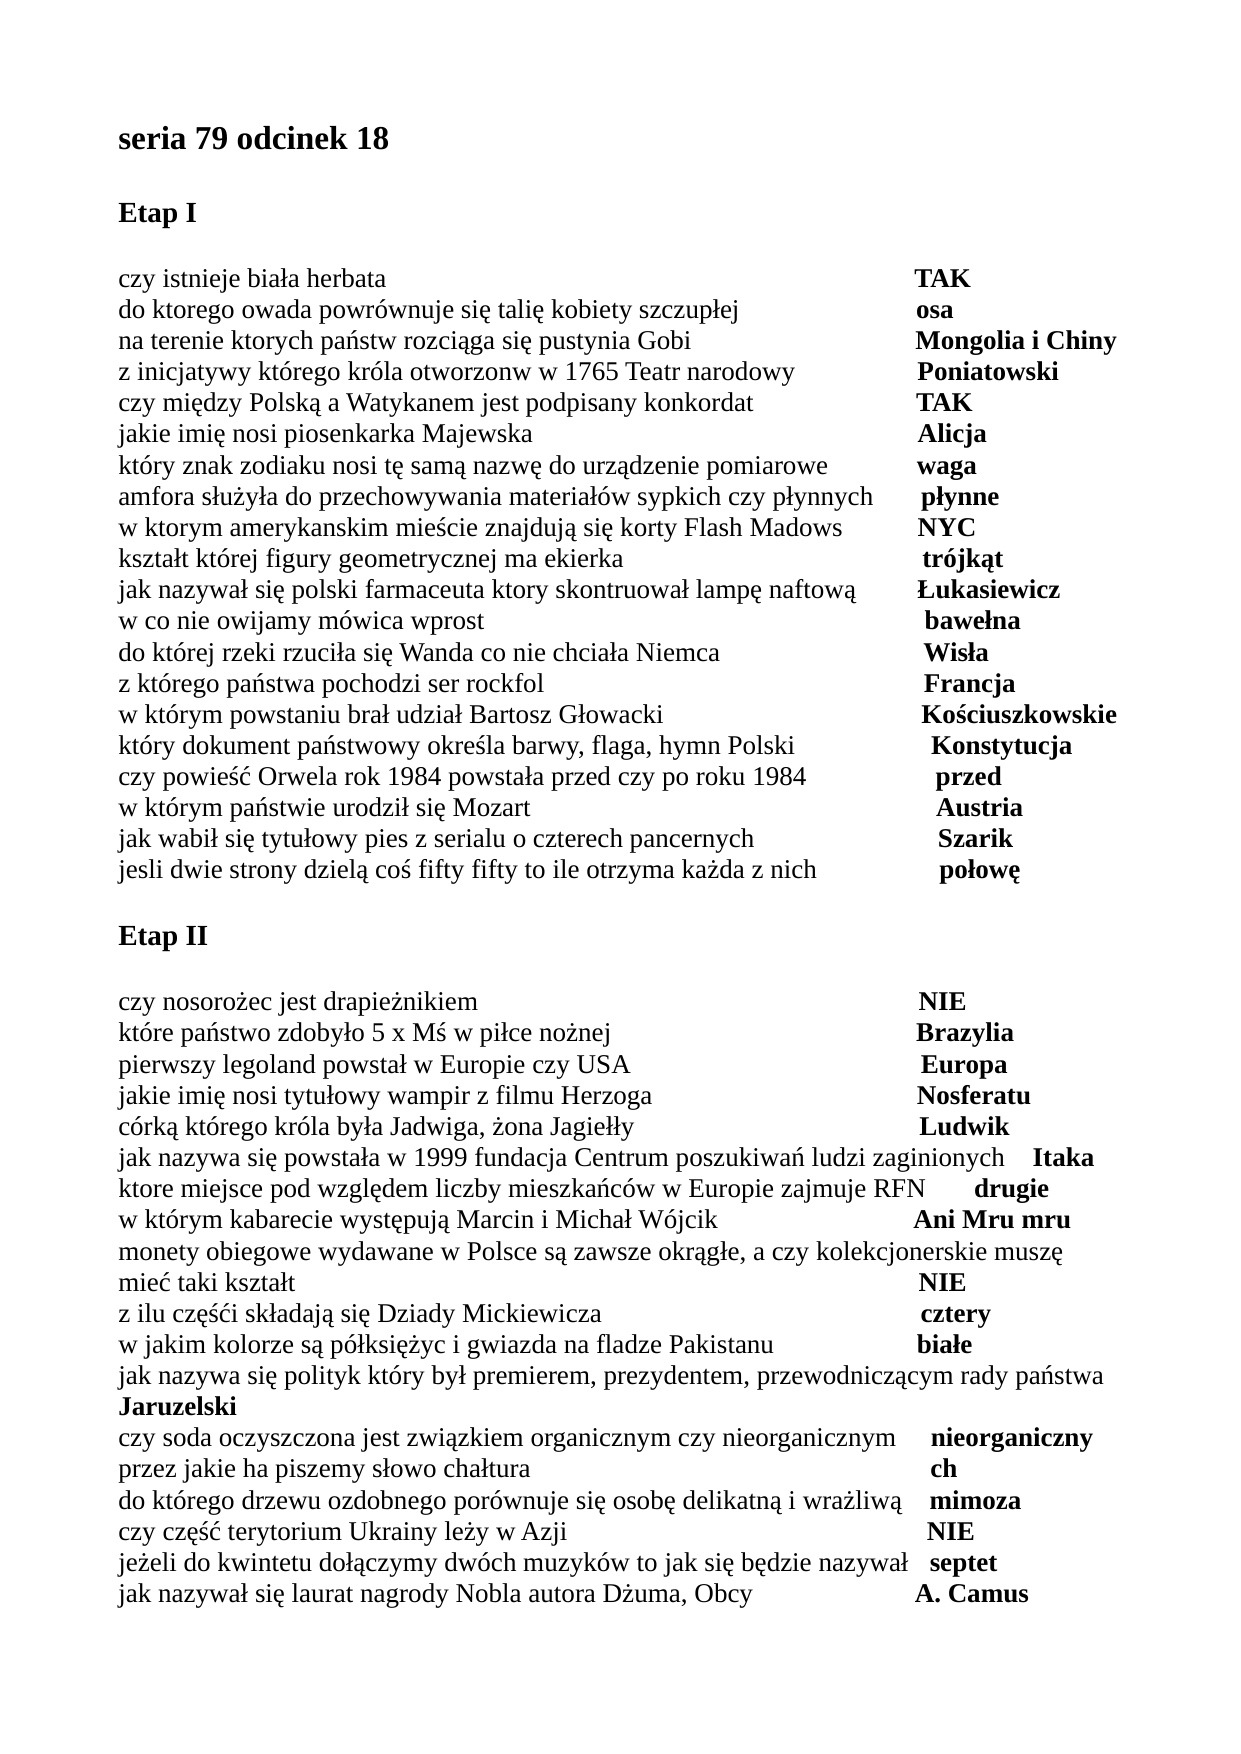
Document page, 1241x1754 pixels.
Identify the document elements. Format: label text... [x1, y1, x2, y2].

text który dokument państwowy określa barwy, flaga, hymn Polski Konstytucja [118, 729, 1122, 760]
text do ktorego owada powrównuje się talię kobiety szczupłej osa [118, 293, 1122, 324]
text jak nazywał się polski farmaceuta ktory skontruował lampę naftową Łukasiewicz [118, 573, 1122, 604]
text czy powieść Orwela rok 1984 powstała przed czy po roku 1984 przed [118, 760, 1122, 791]
text w którym państwie urodził się Mozart Austria [118, 791, 1122, 822]
text czy nosorożec jest drapieżnikiem NIE [118, 985, 1122, 1017]
text jesli dwie strony dzielą coś fifty fifty to ile otrzyma każda z nich połowę [118, 854, 1122, 885]
text jakie imię nosi tytułowy wampir z filmu Herzoga Nosferatu [118, 1079, 1122, 1110]
text z którego państwa pochodzi ser rockfol Francja [118, 667, 1122, 698]
text do której rzeki rzuciła się Wanda co nie chciała Niemca Wisła [118, 636, 1122, 667]
text czy soda oczyszczona jest związkiem organicznym czy nieorganicznym nieorganiczny [118, 1421, 1122, 1453]
text jak nazywa się polityk który był premierem, prezydentem, przewodniczącym rady państwa [118, 1359, 1122, 1390]
text jak nazywał się laurat nagrody Nobla autora Dżuma, Obcy A. Camus [118, 1577, 1122, 1608]
text jeżeli do kwintetu dołączymy dwóch muzyków to jak się będzie nazywał septet [118, 1546, 1122, 1577]
text w ktorym amerykanskim mieście znajdują się korty Flash Madows NYC [118, 511, 1122, 542]
text jak nazywa się powstała w 1999 fundacja Centrum poszukiwań ludzi zaginionych Itaka [118, 1141, 1122, 1172]
text w którym kabarecie występują Marcin i Michał Wójcik Ani Mru mru [118, 1203, 1122, 1234]
text kształt której figury geometrycznej ma ekierka trójkąt [118, 542, 1122, 573]
text które państwo zdobyło 5 x Mś w piłce nożnej Brazylia [118, 1017, 1122, 1048]
text do którego drzewu ozdobnego porównuje się osobę delikatną i wrażliwą mimoza [118, 1484, 1122, 1515]
text Etap I [118, 195, 1122, 228]
text amfora służyła do przechowywania materiałów sypkich czy płynnych płynne [118, 480, 1122, 511]
text czy część terytorium Ukrainy leży w Azji NIE [118, 1515, 1122, 1546]
text Jaruzelski [118, 1390, 1122, 1421]
text pierwszy legoland powstał w Europie czy USA Europa [118, 1048, 1122, 1079]
text z inicjatywy którego króla otworzonw w 1765 Teatr narodowy Poniatowski [118, 355, 1122, 386]
text Etap II [118, 918, 1122, 952]
text córką którego króla była Jadwiga, żona Jagiełły Ludwik [118, 1110, 1122, 1141]
text ktore miejsce pod względem liczby mieszkańców w Europie zajmuje RFN drugie [118, 1172, 1122, 1203]
text z ilu częśći składają się Dziady Mickiewicza cztery [118, 1297, 1122, 1328]
text czy istnieje biała herbata TAK [118, 262, 1122, 293]
text w jakim kolorze są półksiężyc i gwiazda na fladze Pakistanu białe [118, 1328, 1122, 1359]
text przez jakie ha piszemy słowo chałtura ch [118, 1453, 1122, 1484]
text czy między Polską a Watykanem jest podpisany konkordat TAK [118, 386, 1122, 418]
text seria 79 odcinek 18 [118, 118, 1122, 156]
text na terenie ktorych państw rozciąga się pustynia Gobi Mongolia i Chiny [118, 324, 1122, 355]
text w którym powstaniu brał udział Bartosz Głowacki Kościuszkowskie [118, 698, 1122, 729]
text jak wabił się tytułowy pies z serialu o czterech pancernych Szarik [118, 822, 1122, 854]
text monety obiegowe wydawane w Polsce są zawsze okrągłe, a czy kolekcjonerskie muszę mieć taki kształt NIE [118, 1234, 1122, 1297]
text który znak zodiaku nosi tę samą nazwę do urządzenie pomiarowe waga [118, 449, 1122, 480]
text jakie imię nosi piosenkarka Majewska Alicja [118, 418, 1122, 449]
text w co nie owijamy mówica wprost bawełna [118, 604, 1122, 636]
